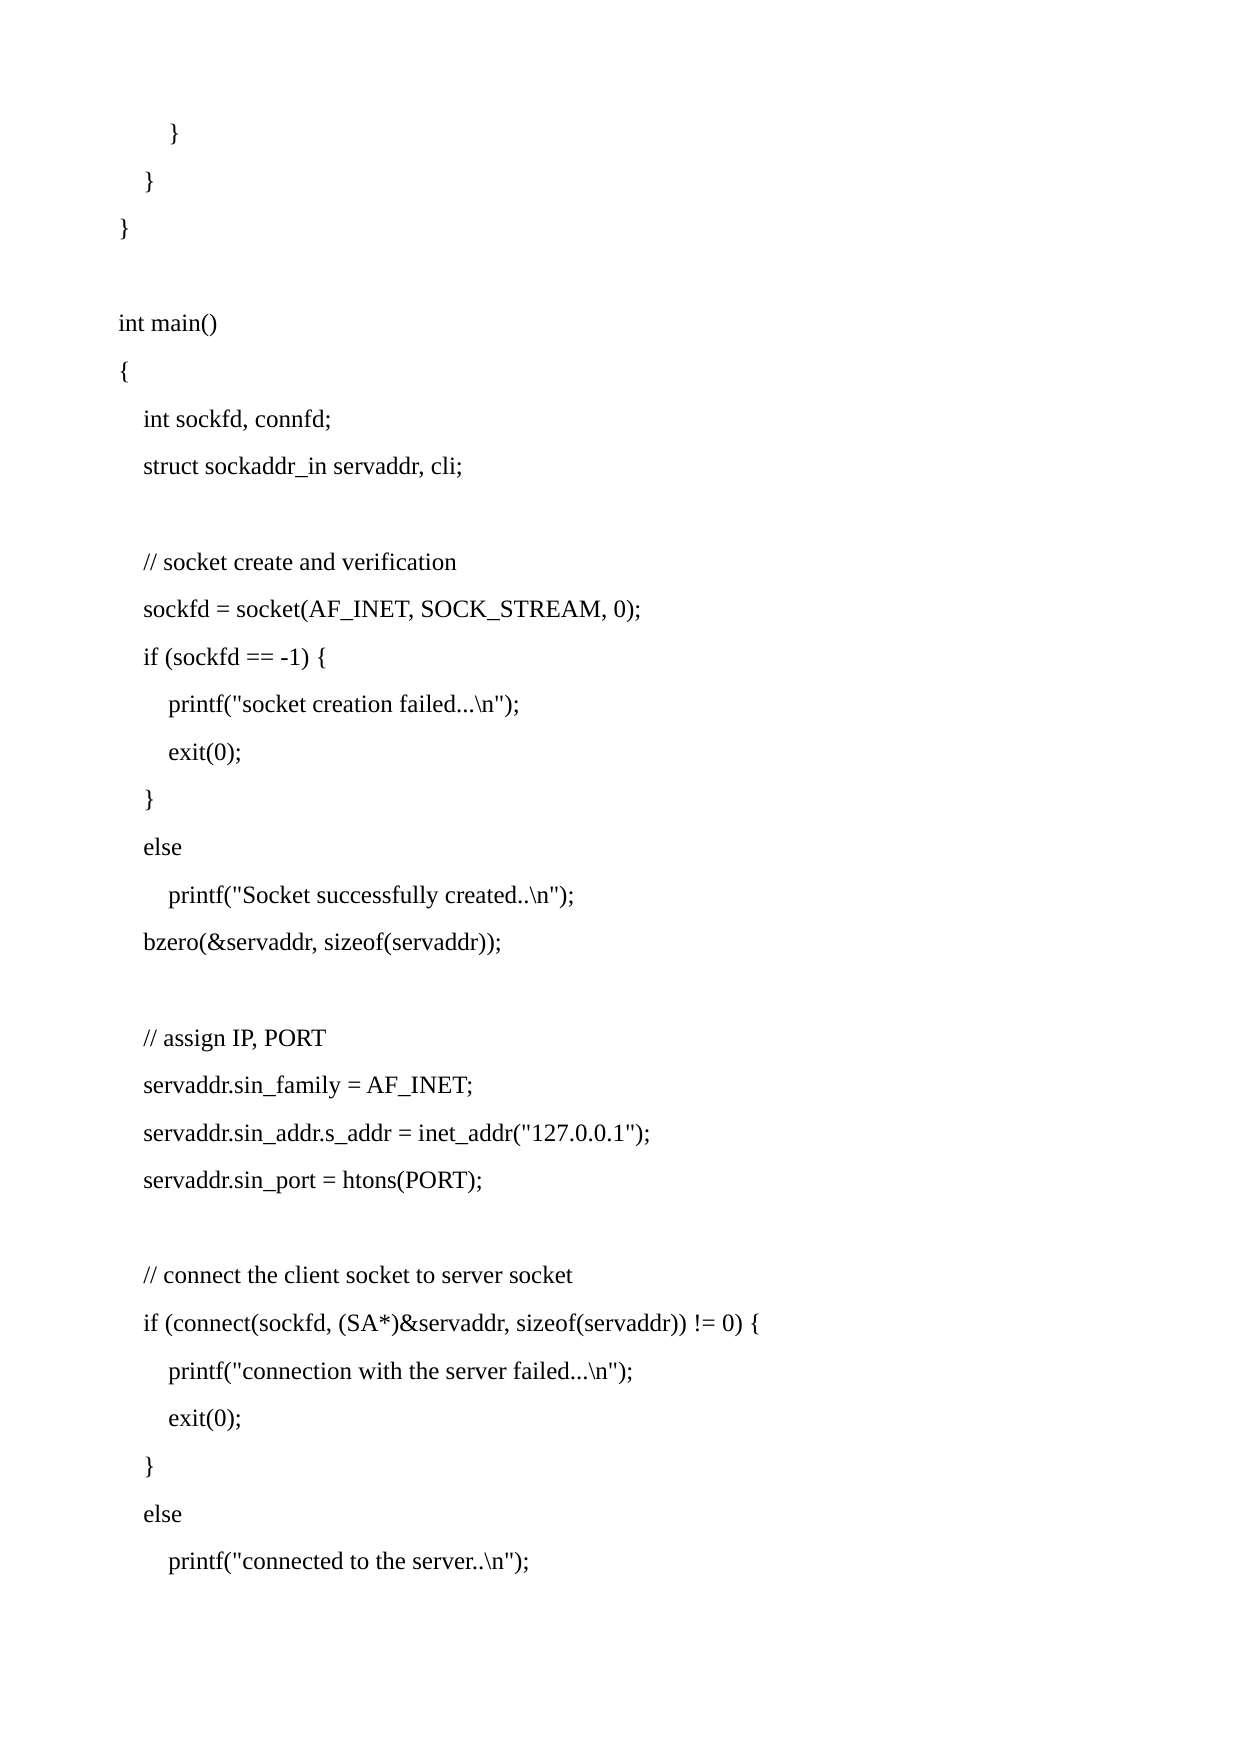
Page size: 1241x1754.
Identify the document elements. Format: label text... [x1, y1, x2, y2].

text exit(0); [118, 1403, 1122, 1432]
text } [118, 118, 1122, 147]
text servaddr.sin_family = AF_INET; [118, 1070, 1122, 1099]
text sockfd = socket(AF_INET, SOCK_STREAM, 0); [118, 594, 1122, 623]
text // assign IP, PORT [118, 1023, 1122, 1051]
text exit(0); [118, 737, 1122, 766]
text int main() [118, 308, 1122, 337]
text struct sockaddr_in servaddr, cli; [118, 451, 1122, 480]
text // socket create and verification [118, 547, 1122, 575]
text } [118, 213, 1122, 242]
text printf("Socket successfully created..\n"); [118, 880, 1122, 908]
text printf("socket creation failed...\n"); [118, 689, 1122, 718]
text if (sockfd == -1) { [118, 642, 1122, 671]
text printf("connected to the server..\n"); [118, 1546, 1122, 1575]
text // connect the client socket to server socket [118, 1261, 1122, 1289]
text { [118, 356, 1122, 385]
text else [118, 1499, 1122, 1527]
text if (connect(sockfd, (SA*)&servaddr, sizeof(servaddr)) != 0) { [118, 1308, 1122, 1337]
text bzero(&servaddr, sizeof(servaddr)); [118, 927, 1122, 956]
text else [118, 832, 1122, 861]
text } [118, 166, 1122, 194]
text int sockfd, connfd; [118, 404, 1122, 432]
text } [118, 784, 1122, 813]
text printf("connection with the server failed...\n"); [118, 1356, 1122, 1384]
text servaddr.sin_port = htons(PORT); [118, 1165, 1122, 1194]
text servaddr.sin_addr.s_addr = inet_addr("127.0.0.1"); [118, 1118, 1122, 1147]
text } [118, 1451, 1122, 1480]
